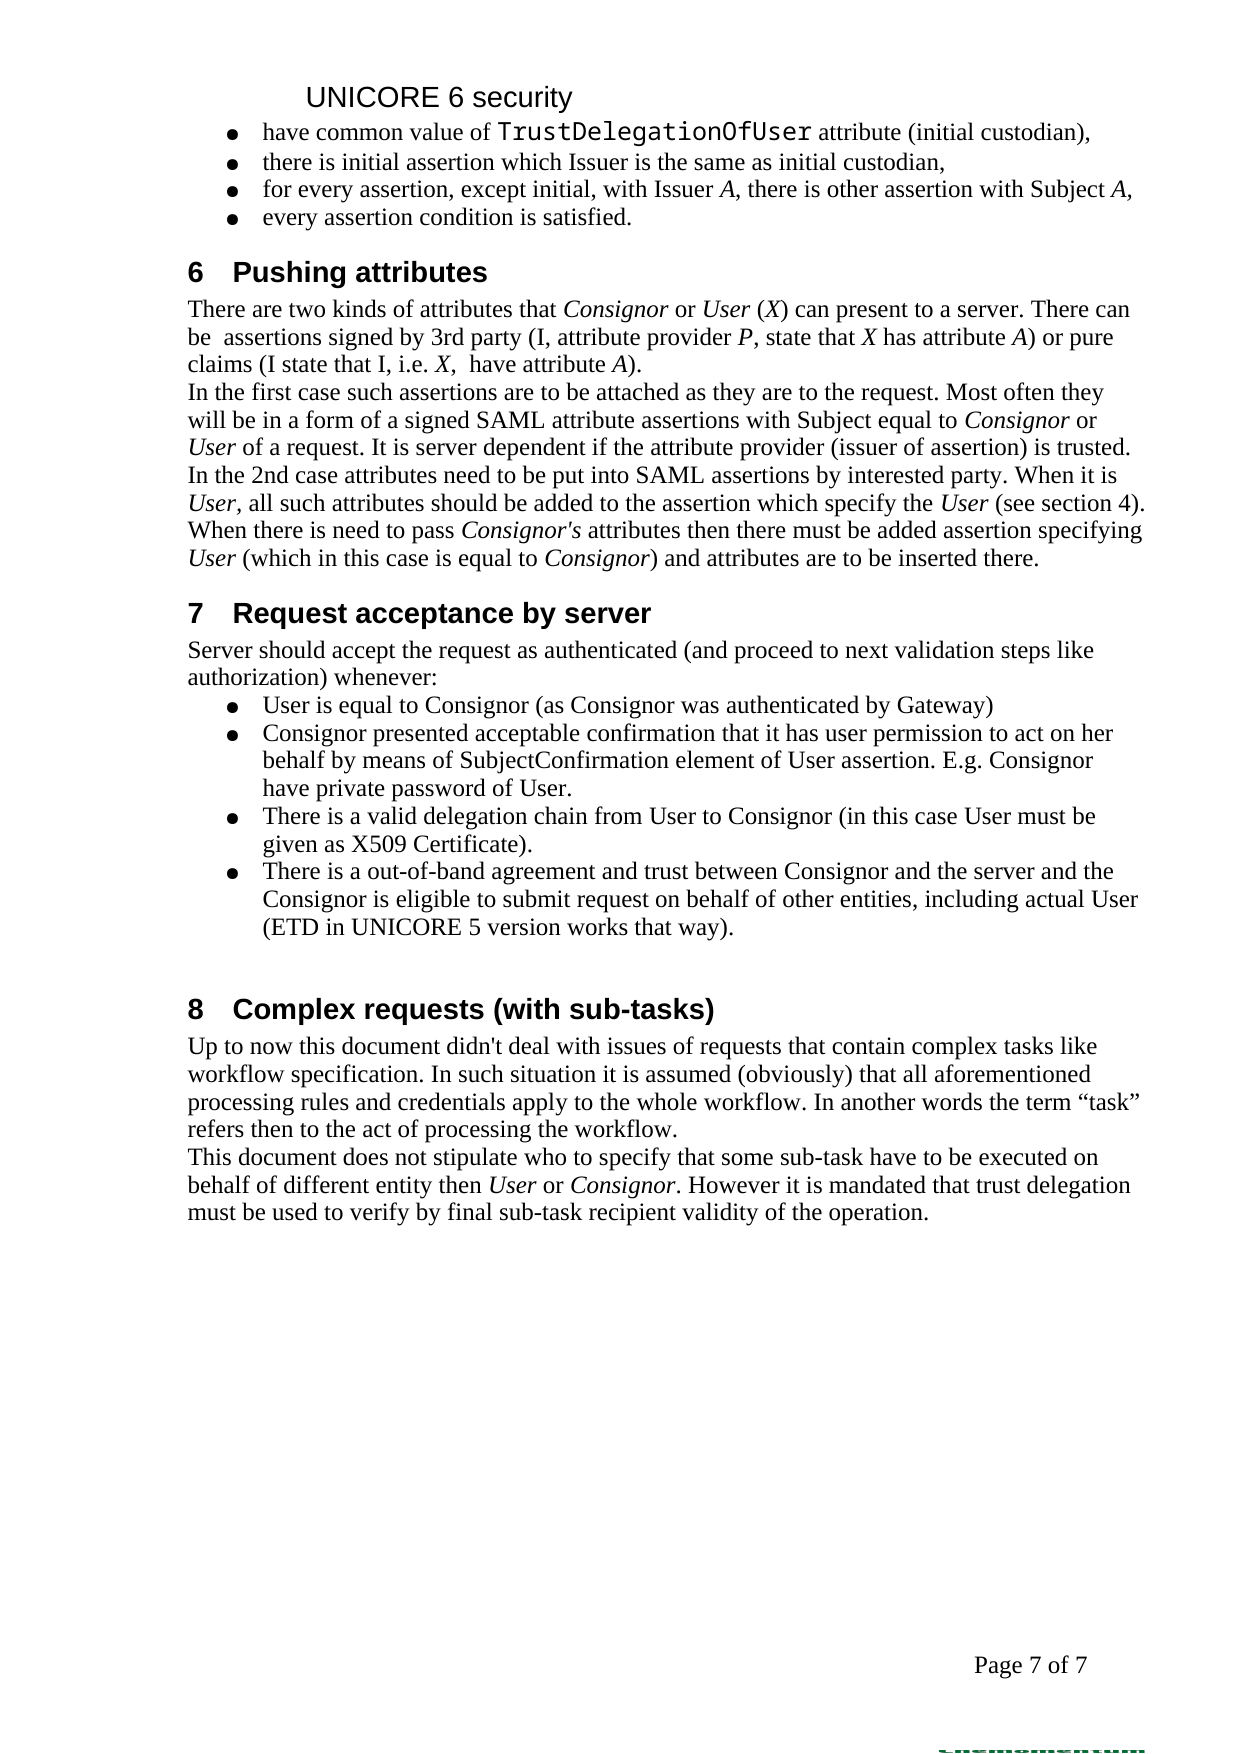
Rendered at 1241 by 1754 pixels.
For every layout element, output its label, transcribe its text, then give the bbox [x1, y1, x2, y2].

list There is a out-of-band agreement and trust between Consignor and the server and the Consignor is eligible to submit request on behalf of other entities, including actual User (ETD in UNICORE 5 version works that way). [225, 857, 1146, 941]
list every assertion condition is satisfied. [225, 203, 1146, 231]
text Up to now this document didn't deal with issues of requests that contain complex tasks like workflow specification. In such situation it is assumed (obviously) that all aforementioned processing rules and credentials apply to the whole workflow. In another words the term “task” refers then to the act of processing the workflow. [187, 1032, 1146, 1143]
subtitle Pushing attributes [187, 256, 1146, 289]
text There are two kinds of attributes that Consignor or User (X) can present to a server. There can be assertions signed by 3rd party (I, attribute provider P, state that X has attribute A) or pure claims (I state that I, i.e. X, have attribute A). [187, 295, 1146, 378]
list there is initial assertion which Issuer is the same as initial custodian, [225, 148, 1146, 176]
text This document does not stipulate who to specify that some sub-task have to be executed on behalf of different entity then User or Consignor. However it is mandated that trust delegation must be used to verify by final sub-task recipient validity of the operation. [187, 1143, 1146, 1226]
list There is a valid delegation chain from User to Consignor (in this case User must be given as X509 Certificate). [225, 802, 1146, 857]
text In the 2nd case attributes need to be put into SAML assertions by interested party. When it is User, all such attributes should be added to the assertion which specify the User (see section 4). When there is need to pass Consignor's attributes then there must be added assertion specifying User (which in this case is equal to Consignor) and attributes are to be inserted there. [187, 461, 1146, 572]
list for every assertion, except initial, with Issuer A, there is other assertion with Subject A, [225, 176, 1146, 203]
list have common value of TrustDelegationOfUser attribute (initial custodian), [225, 114, 1146, 148]
text Server should accept the request as authenticated (and proceed to next validation steps like authorization) whenever: [187, 636, 1146, 691]
list Consignor presented acceptable confirmation that it has user permission to act on her behalf by means of SubjectConfirmation element of User assertion. E.g. Consignor have private password of User. [225, 719, 1146, 802]
subtitle Request acceptance by server [187, 597, 1146, 629]
list User is equal to Consignor (as Consignor was authenticated by Gateway) [225, 691, 1146, 719]
text In the first case such assertions are to be attached as they are to the request. Most often they will be in a form of a signed SAML attribute assertions with Subject equal to Consignor or User of a request. It is server dependent if the attribute provider (issuer of assertion) is trusted. [187, 378, 1146, 461]
subtitle Complex requests (with sub-tasks) [187, 993, 1146, 1026]
